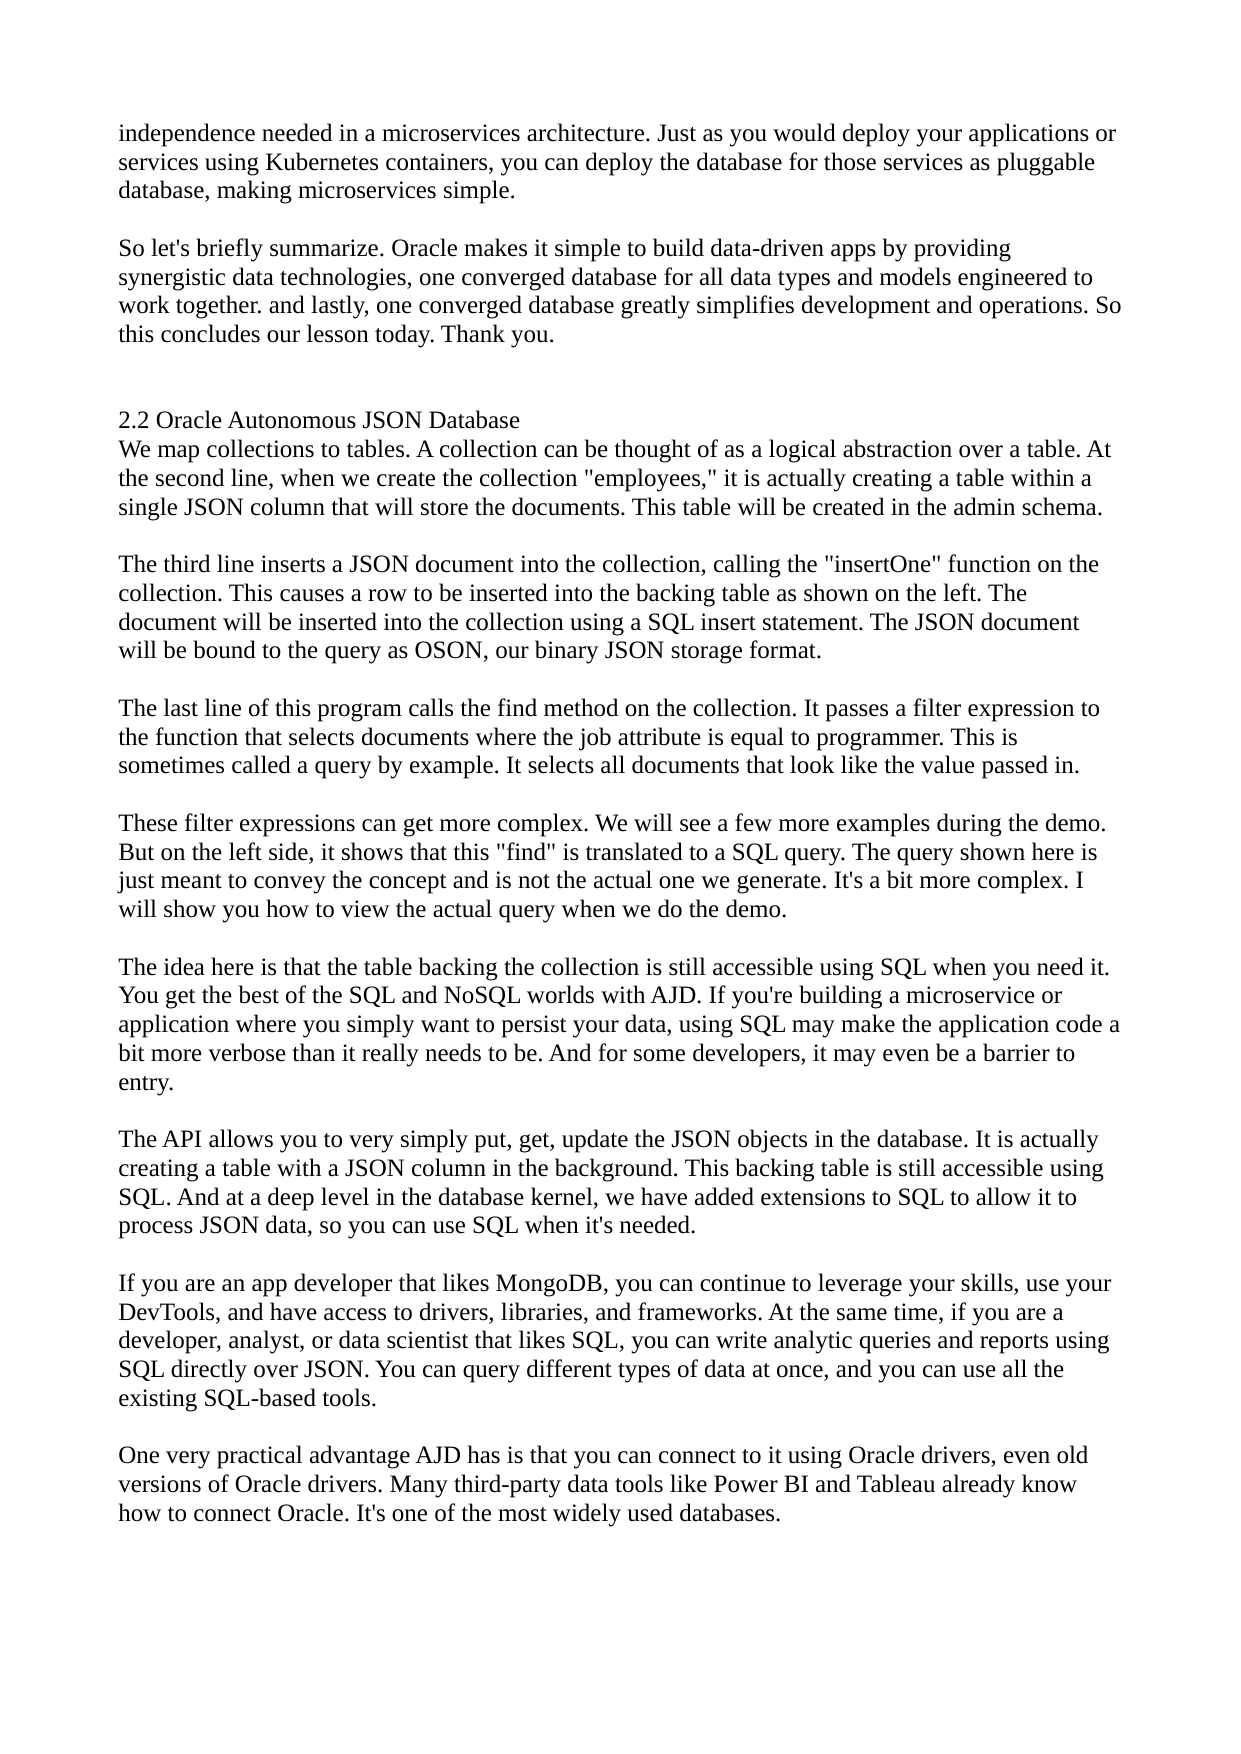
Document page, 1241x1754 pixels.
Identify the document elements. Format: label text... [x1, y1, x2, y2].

text If you are an app developer that likes MongoDB, you can continue to leverage your skills, use your DevTools, and have access to drivers, libraries, and frameworks. At the same time, if you are a developer, analyst, or data scientist that likes SQL, you can write analytic queries and reports using SQL directly over JSON. You can query different types of data at once, and you can use all the existing SQL-based tools. [118, 1268, 1122, 1412]
text The idea here is that the table backing the collection is still accessible using SQL when you need it. You get the best of the SQL and NoSQL worlds with AJD. If you're building a microservice or application where you simply want to persist your data, using SQL may make the application code a bit more verbose than it really needs to be. And for some developers, it may even be a barrier to entry. [118, 952, 1122, 1096]
text These filter expressions can get more complex. We will see a few more examples during the demo. But on the left side, it shows that this "find" is translated to a SQL query. The query shown here is just meant to convey the concept and is not the actual one we generate. It's a bit more complex. I will show you how to view the actual query when we do the demo. [118, 808, 1122, 923]
text independence needed in a microservices architecture. Just as you would deploy your applications or services using Kubernetes containers, you can deploy the database for those services as pluggable database, making microservices simple. [118, 118, 1122, 204]
text So let's briefly summarize. Oracle makes it simple to build data-driven apps by providing synergistic data technologies, one converged database for all data types and models engineered to work together. and lastly, one converged database greatly simplifies development and operations. So this concludes our lesson today. Thank you. [118, 233, 1122, 348]
text The third line inserts a JSON document into the collection, calling the "insertOne" function on the collection. This causes a row to be inserted into the backing table as shown on the left. The document will be inserted into the collection using a SQL insert statement. The JSON document will be bound to the query as OSON, our binary JSON storage format. [118, 549, 1122, 664]
text The API allows you to very simply put, get, update the JSON objects in the database. It is actually creating a table with a JSON column in the background. This backing table is still accessible using SQL. And at a deep level in the database kernel, we have added extensions to SQL to allow it to process JSON data, so you can use SQL when it's needed. [118, 1124, 1122, 1239]
text 2.2 Oracle Autonomous JSON Database [118, 406, 1122, 434]
text One very practical advantage AJD has is that you can connect to it using Oracle drivers, even old versions of Oracle drivers. Many third-party data tools like Power BI and Tableau already know how to connect Oracle. It's one of the most widely used databases. [118, 1441, 1122, 1527]
text We map collections to tables. A collection can be thought of as a logical abstraction over a table. At the second line, when we create the collection "employees," it is actually creating a table within a single JSON column that will store the documents. This table will be created in the admin schema. [118, 434, 1122, 521]
text The last line of this program calls the find method on the collection. It passes a filter expression to the function that selects documents where the job attribute is equal to programmer. This is sometimes called a query by example. It selects all documents that look like the value passed in. [118, 693, 1122, 779]
